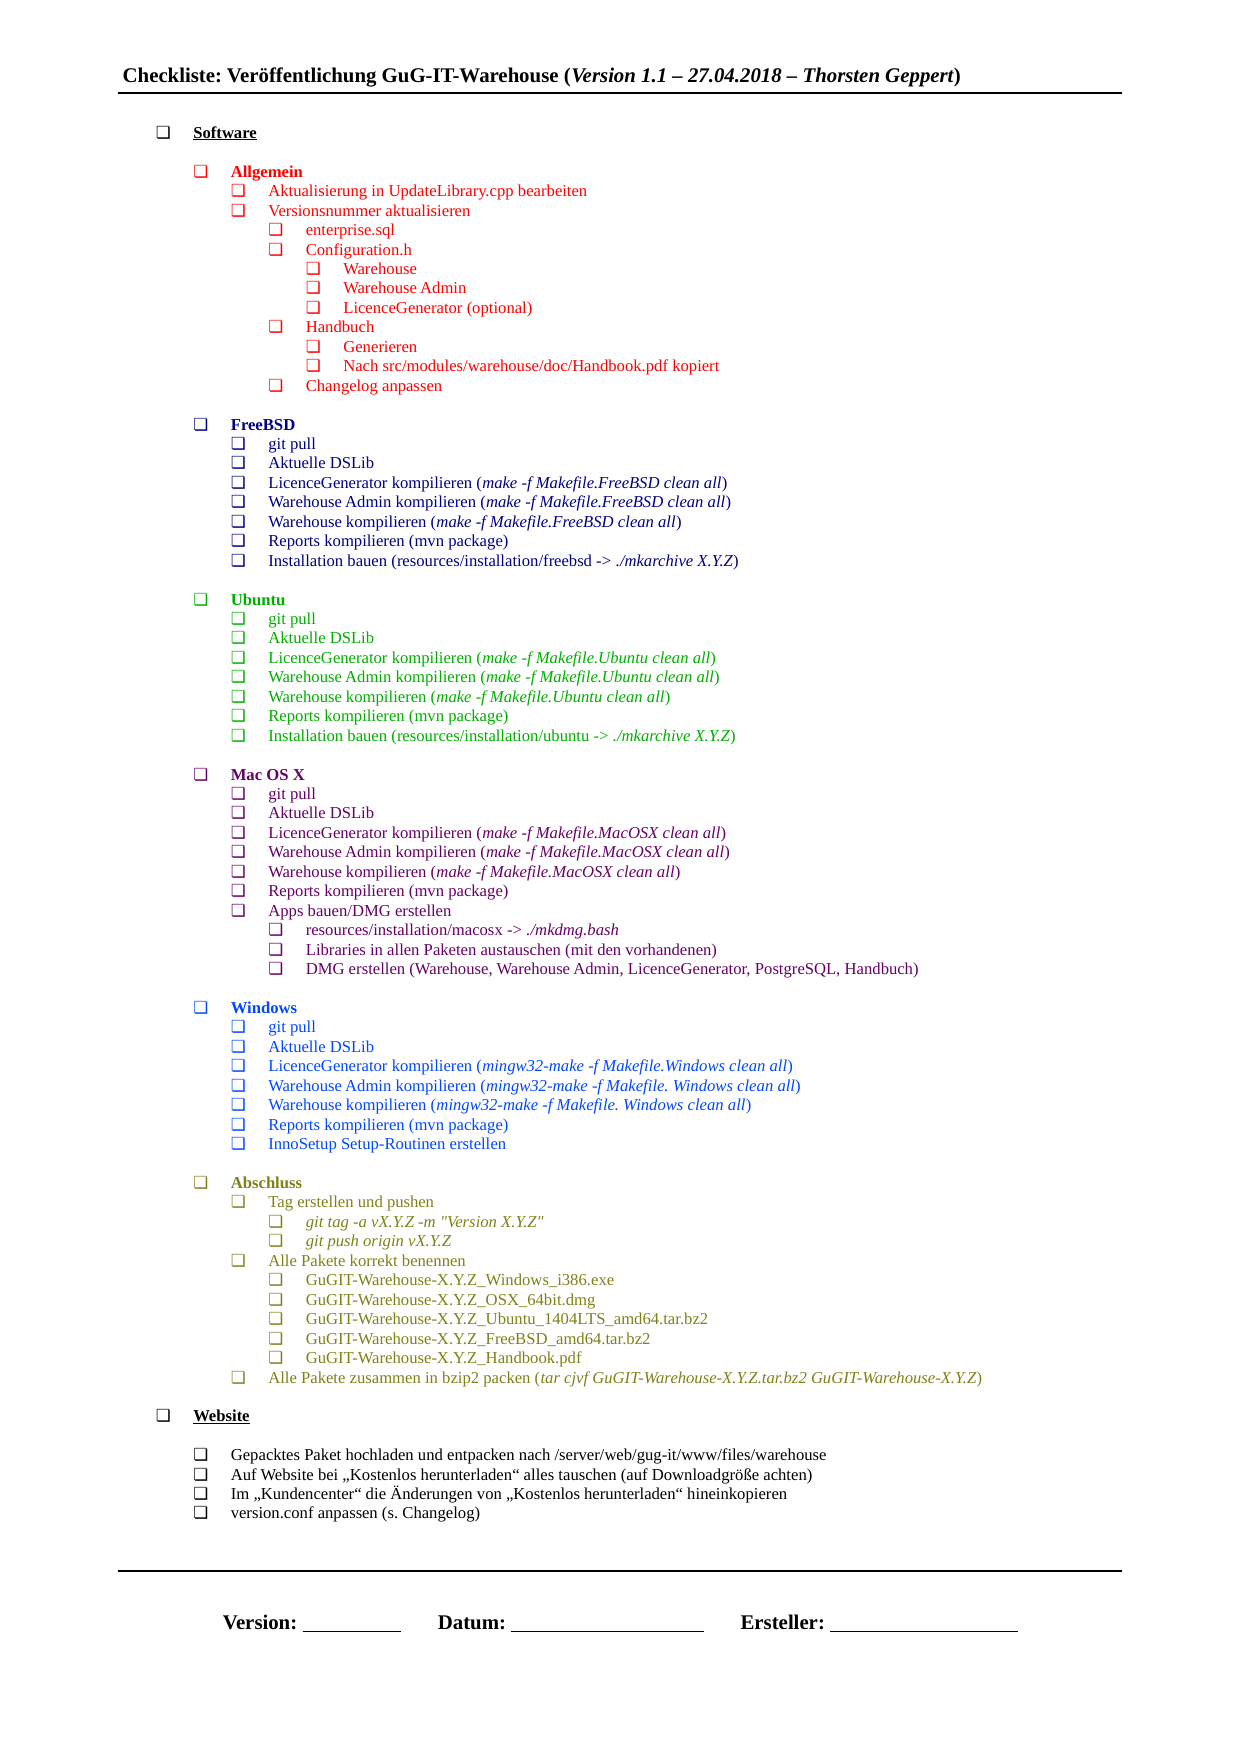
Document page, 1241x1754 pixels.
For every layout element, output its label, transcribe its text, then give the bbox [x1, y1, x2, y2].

list LicenceGenerator kompilieren (make -f Makefile.MacOSX clean all) [231, 823, 1122, 842]
list Im „Kundencenter“ die Änderungen von „Kostenlos herunterladen“ hineinkopieren [193, 1484, 1122, 1503]
list git push origin vX.Y.Z [268, 1231, 1122, 1251]
list Installation bauen (resources/installation/ubuntu -> ./mkarchive X.Y.Z) [231, 726, 1122, 764]
list Auf Website bei „Kostenlos herunterladen“ alles tauschen (auf Downloadgröße achten) [193, 1464, 1122, 1484]
list Gepacktes Paket hochladen und entpacken nach /server/web/gug-it/www/files/warehouse [193, 1445, 1122, 1464]
list Warehouse Admin kompilieren (make -f Makefile.FreeBSD clean all) [231, 492, 1122, 512]
list git pull [231, 784, 1122, 803]
list Website [156, 1406, 1122, 1445]
list Installation bauen (resources/installation/freebsd -> ./mkarchive X.Y.Z) [231, 551, 1122, 589]
list GuGIT-Warehouse-X.Y.Z_OSX_64bit.dmg [268, 1289, 1122, 1309]
list Handbuch [268, 317, 1122, 337]
list GuGIT-Warehouse-X.Y.Z_Handbook.pdf [268, 1348, 1122, 1367]
list Warehouse Admin kompilieren (make -f Makefile.Ubuntu clean all) [231, 667, 1122, 687]
list FreeBSD [193, 414, 1122, 434]
list Warehouse Admin kompilieren (make -f Makefile.MacOSX clean all) [231, 842, 1122, 862]
list Software [156, 123, 1122, 161]
list Nach src/modules/warehouse/doc/Handbook.pdf kopiert [306, 356, 1122, 376]
list Alle Pakete zusammen in bzip2 packen (tar cjvf GuGIT-Warehouse-X.Y.Z.tar.bz2 GuGIT-Warehouse-X.Y.Z) [231, 1367, 1122, 1406]
list Allgemein [193, 161, 1122, 181]
list Windows [193, 998, 1122, 1017]
list Warehouse kompilieren (make -f Makefile.FreeBSD clean all) [231, 512, 1122, 531]
list Aktualisierung in UpdateLibrary.cpp bearbeiten [231, 181, 1122, 200]
list Tag erstellen und pushen [231, 1192, 1122, 1212]
list Libraries in allen Paketen austauschen (mit den vorhandenen) [268, 939, 1122, 959]
list Aktuelle DSLib [231, 1037, 1122, 1056]
list Ubuntu [193, 589, 1122, 609]
list Configuration.h [268, 239, 1122, 259]
list Changelog anpassen [268, 376, 1122, 414]
list Aktuelle DSLib [231, 453, 1122, 473]
list Alle Pakete korrekt benennen [231, 1251, 1122, 1270]
list GuGIT-Warehouse-X.Y.Z_Windows_i386.exe [268, 1270, 1122, 1289]
list enterprise.sql [268, 220, 1122, 239]
list GuGIT-Warehouse-X.Y.Z_FreeBSD_amd64.tar.bz2 [268, 1328, 1122, 1348]
list LicenceGenerator (optional) [306, 298, 1122, 317]
list GuGIT-Warehouse-X.Y.Z_Ubuntu_1404LTS_amd64.tar.bz2 [268, 1309, 1122, 1328]
list git pull [231, 609, 1122, 628]
list Generieren [306, 337, 1122, 356]
list Warehouse kompilieren (make -f Makefile.Ubuntu clean all) [231, 687, 1122, 706]
list LicenceGenerator kompilieren (mingw32-make -f Makefile.Windows clean all) [231, 1056, 1122, 1076]
list version.conf anpassen (s. Changelog) [193, 1503, 1122, 1523]
list Aktuelle DSLib [231, 628, 1122, 648]
list resources/installation/macosx -> ./mkdmg.bash [268, 920, 1122, 939]
list LicenceGenerator kompilieren (make -f Makefile.Ubuntu clean all) [231, 648, 1122, 667]
list Abschluss [193, 1173, 1122, 1192]
list Apps bauen/DMG erstellen [231, 901, 1122, 920]
list Warehouse Admin [306, 278, 1122, 298]
list Warehouse [306, 259, 1122, 278]
list Warehouse kompilieren (mingw32-make -f Makefile. Windows clean all) [231, 1095, 1122, 1114]
list Versionsnummer aktualisieren [231, 200, 1122, 220]
text Version: Datum: Ersteller: [118, 1610, 1122, 1634]
list git pull [231, 434, 1122, 453]
list DMG erstellen (Warehouse, Warehouse Admin, LicenceGenerator, PostgreSQL, Handbuch) [268, 959, 1122, 998]
list Reports kompilieren (mvn package) [231, 1114, 1122, 1134]
list git tag -a vX.Y.Z -m "Version X.Y.Z" [268, 1212, 1122, 1231]
list Warehouse Admin kompilieren (mingw32-make -f Makefile. Windows clean all) [231, 1076, 1122, 1095]
list git pull [231, 1017, 1122, 1037]
list Aktuelle DSLib [231, 803, 1122, 823]
list Warehouse kompilieren (make -f Makefile.MacOSX clean all) [231, 862, 1122, 881]
list Reports kompilieren (mvn package) [231, 706, 1122, 726]
text Checkliste: Veröffentlichung GuG-IT-Warehouse (Version 1.1 – 27.04.2018 – Thorsten Geppert) [118, 59, 1122, 92]
list InnoSetup Setup-Routinen erstellen [231, 1134, 1122, 1173]
list Reports kompilieren (mvn package) [231, 531, 1122, 551]
list Reports kompilieren (mvn package) [231, 881, 1122, 901]
list LicenceGenerator kompilieren (make -f Makefile.FreeBSD clean all) [231, 473, 1122, 492]
list Mac OS X [193, 764, 1122, 784]
